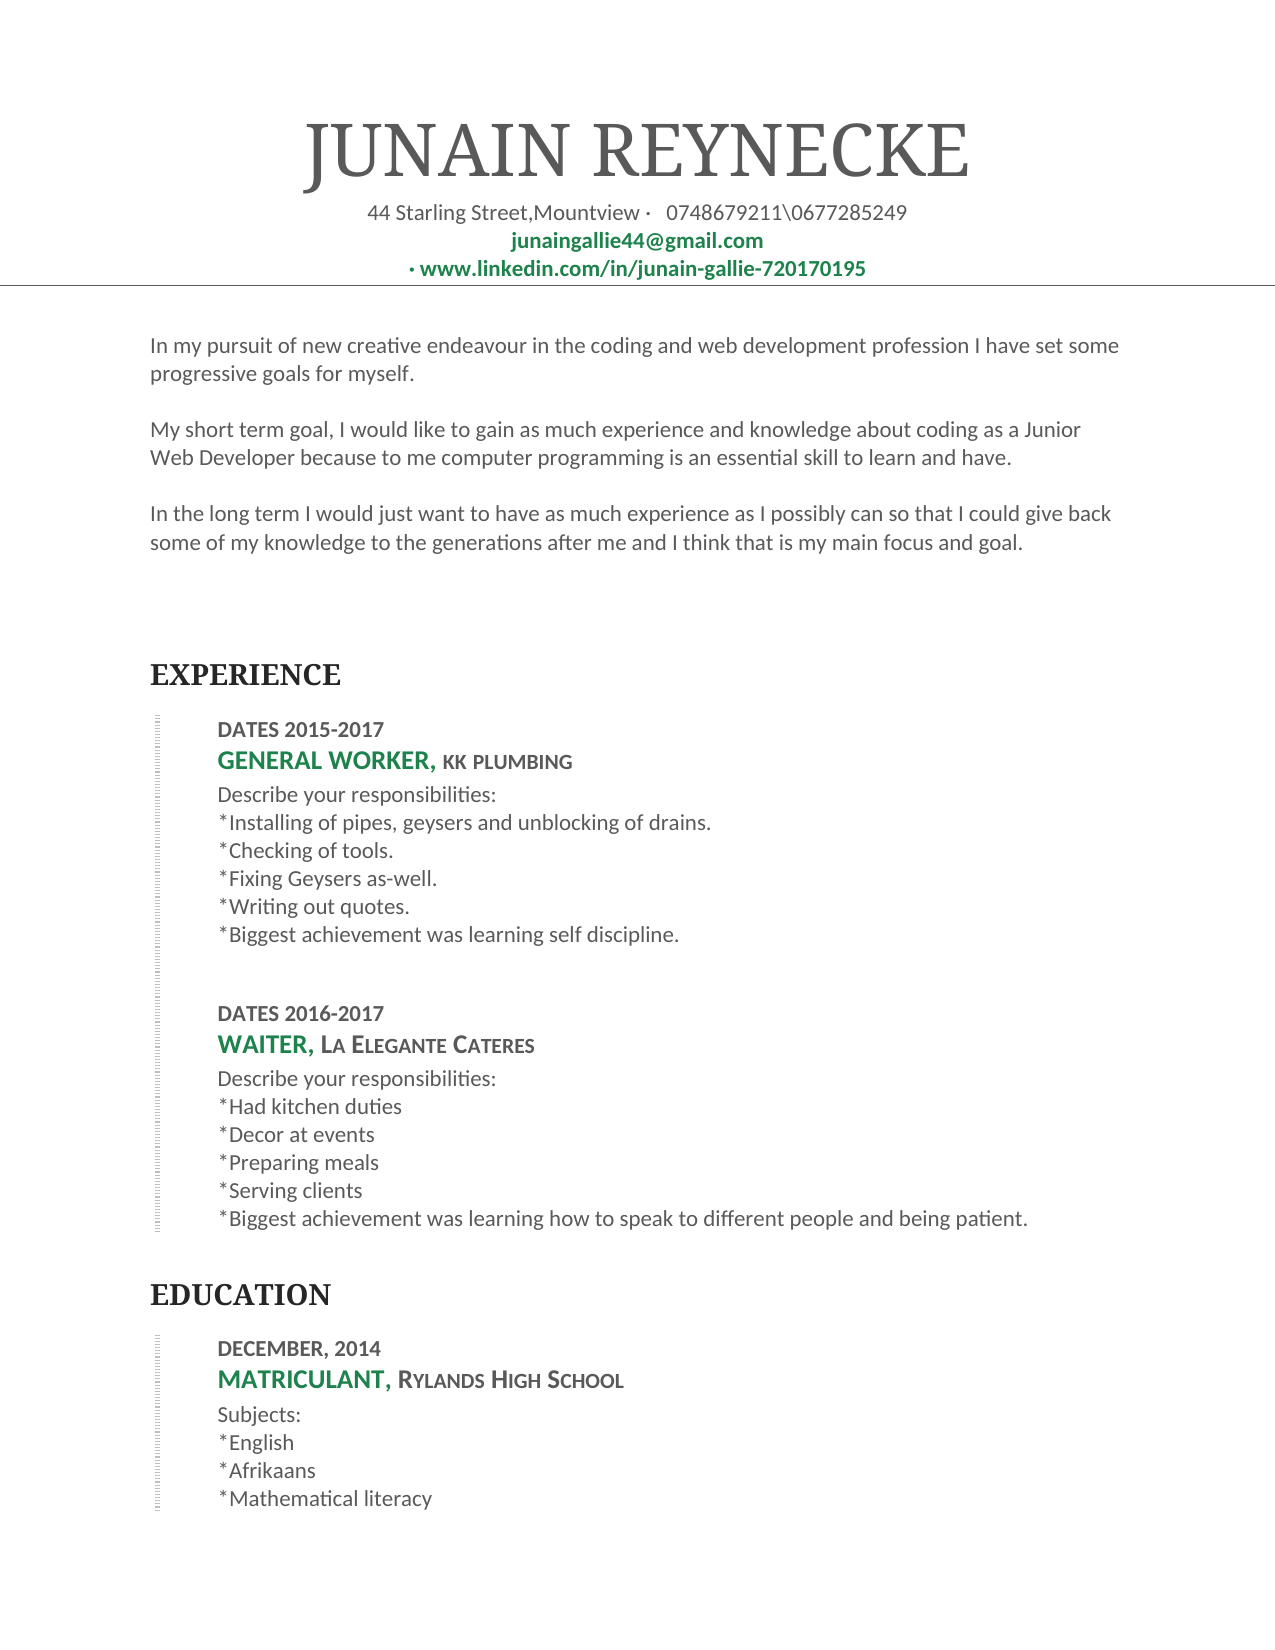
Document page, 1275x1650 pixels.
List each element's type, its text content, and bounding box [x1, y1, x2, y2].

table_header Dates 2015-2017 General worker, kk plumbing Describe your responsibilities: *Installing of pipes, geysers and unblocking of drains. *Checking of tools. *Fixing Geysers as-well. *Writing out quotes. *Biggest achievement was learning self discipline. [158, 715, 1123, 977]
subtitle Experience [150, 655, 1125, 694]
table_cell In my pursuit of new creative endeavour in the coding and web development profession I have set some progressive goals for myself. My short term goal, I would like to gain as much experience and knowledge about coding as a Junior Web Developer because to me computer programming is an essential skill to learn and have. In the long term I would just want to have as much experience as I possibly can so that I could give back some of my knowledge to the generations after me and I think that is my main focus and goal. [150, 286, 1125, 613]
table_cell Dates 2016-2017 Waiter, La Elegante Cateres Describe your responsibilities: *Had kitchen duties *Decor at events *Preparing meals *Serving clients *Biggest achievement was learning how to speak to different people and being patient. [158, 977, 1123, 1232]
table_header Junain reynecke 44 Starling Street,Mountview · 0748679211\0677285249 junaingallie44@gmail.com · www.linkedin.com/in/junain-gallie-720170195 [150, 99, 1125, 286]
table_header December, 2014 matriculant, Rylands High School Subjects: *English *Afrikaans *Mathematical literacy [158, 1335, 1123, 1512]
subtitle Education [150, 1274, 1125, 1314]
